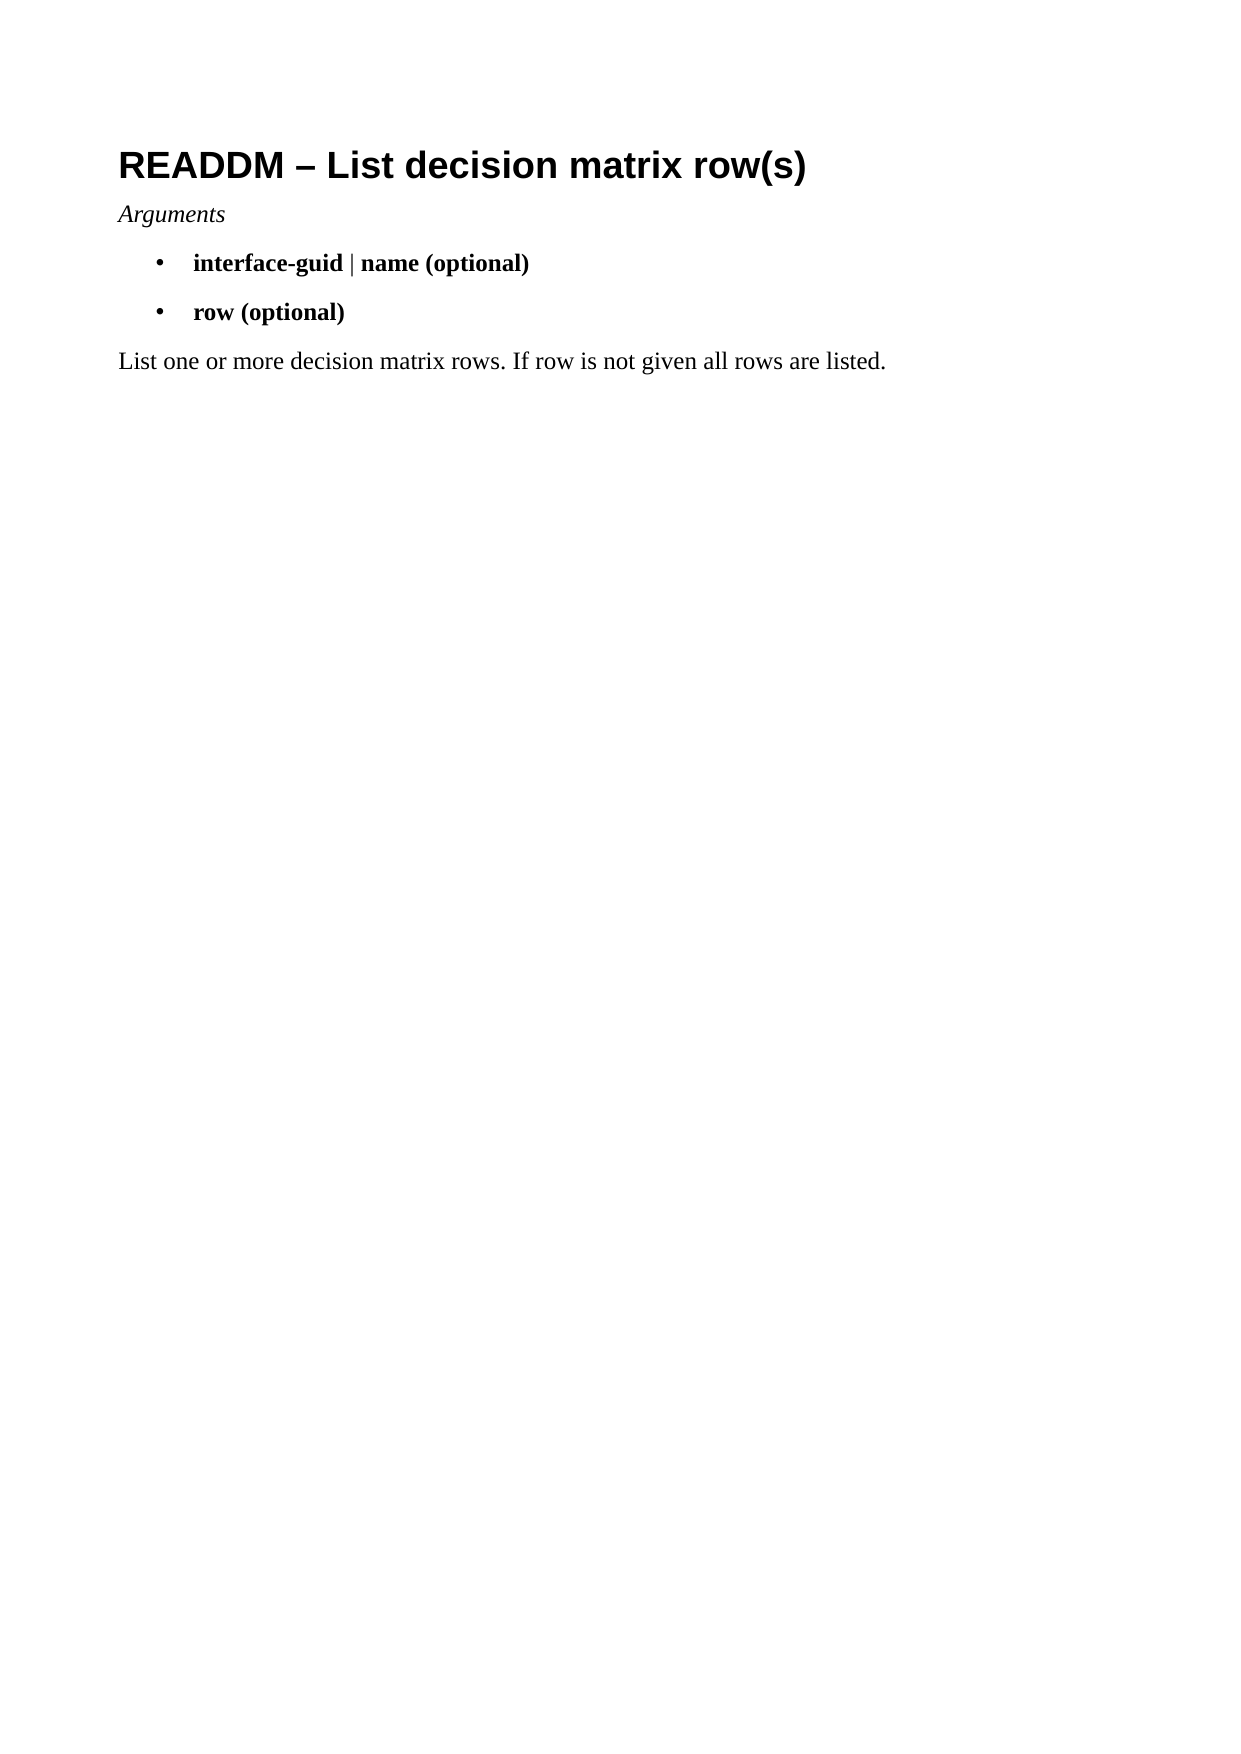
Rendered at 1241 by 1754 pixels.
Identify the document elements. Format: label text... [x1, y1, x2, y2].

list row (optional) [156, 297, 1122, 326]
subtitle READDM – List decision matrix row(s) [118, 143, 1122, 187]
text Arguments [118, 199, 1122, 228]
list interface-guid | name (optional) [156, 248, 1122, 277]
text List one or more decision matrix rows. If row is not given all rows are listed. [118, 346, 1122, 375]
